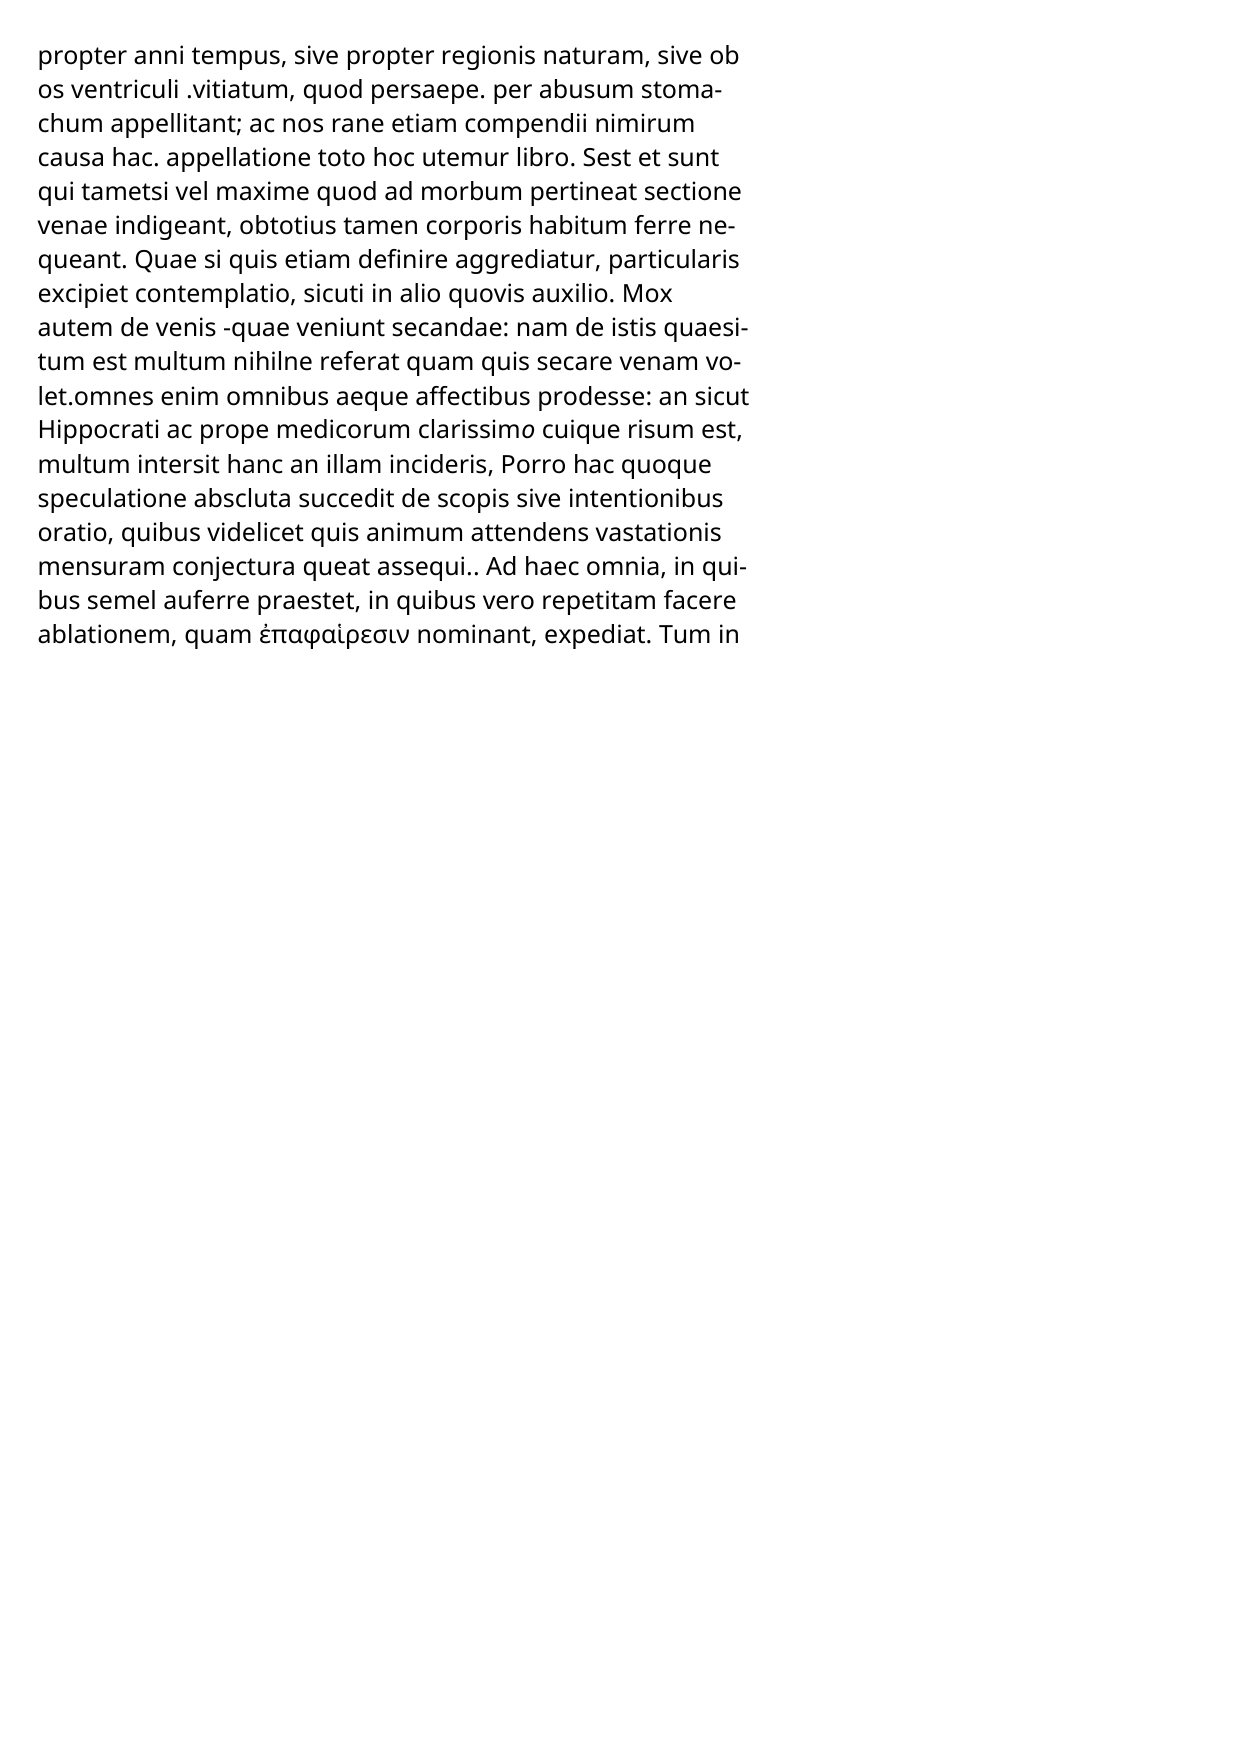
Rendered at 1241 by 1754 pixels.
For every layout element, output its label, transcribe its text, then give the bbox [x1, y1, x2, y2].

text propter anni tempus, sive propter regionis naturam, sive ob os ventriculi .vitiatum, quod persaepe. per abusum stoma- chum appellitant; ac nos rane etiam compendii nimirum causa hac. appellatione toto hoc utemur libro. Sest et sunt qui tametsi vel maxime quod ad morbum pertineat sectione venae indigeant, obtotius tamen corporis habitum ferre ne- queant. Quae si quis etiam definire aggrediatur, particularis excipiet contemplatio, sicuti in alio quovis auxilio. Mox autem de venis -quae veniunt secandae: nam de istis quaesi- tum est multum nihilne referat quam quis secare venam vo- let.omnes enim omnibus aeque affectibus prodesse: an sicut Hippocrati ac prope medicorum clarissimo cuique risum est, multum intersit hanc an illam incideris, Porro hac quoque speculatione abscluta succedit de scopis sive intentionibus oratio, quibus videlicet quis animum attendens vastationis mensuram conjectura queat assequi.. Ad haec omnia, in qui- bus semel auferre praestet, in quibus vero repetitam facere ablationem, quam ἐπαφαἱρεσιν nominant, expediat. Tum in [37, 37, 1203, 651]
